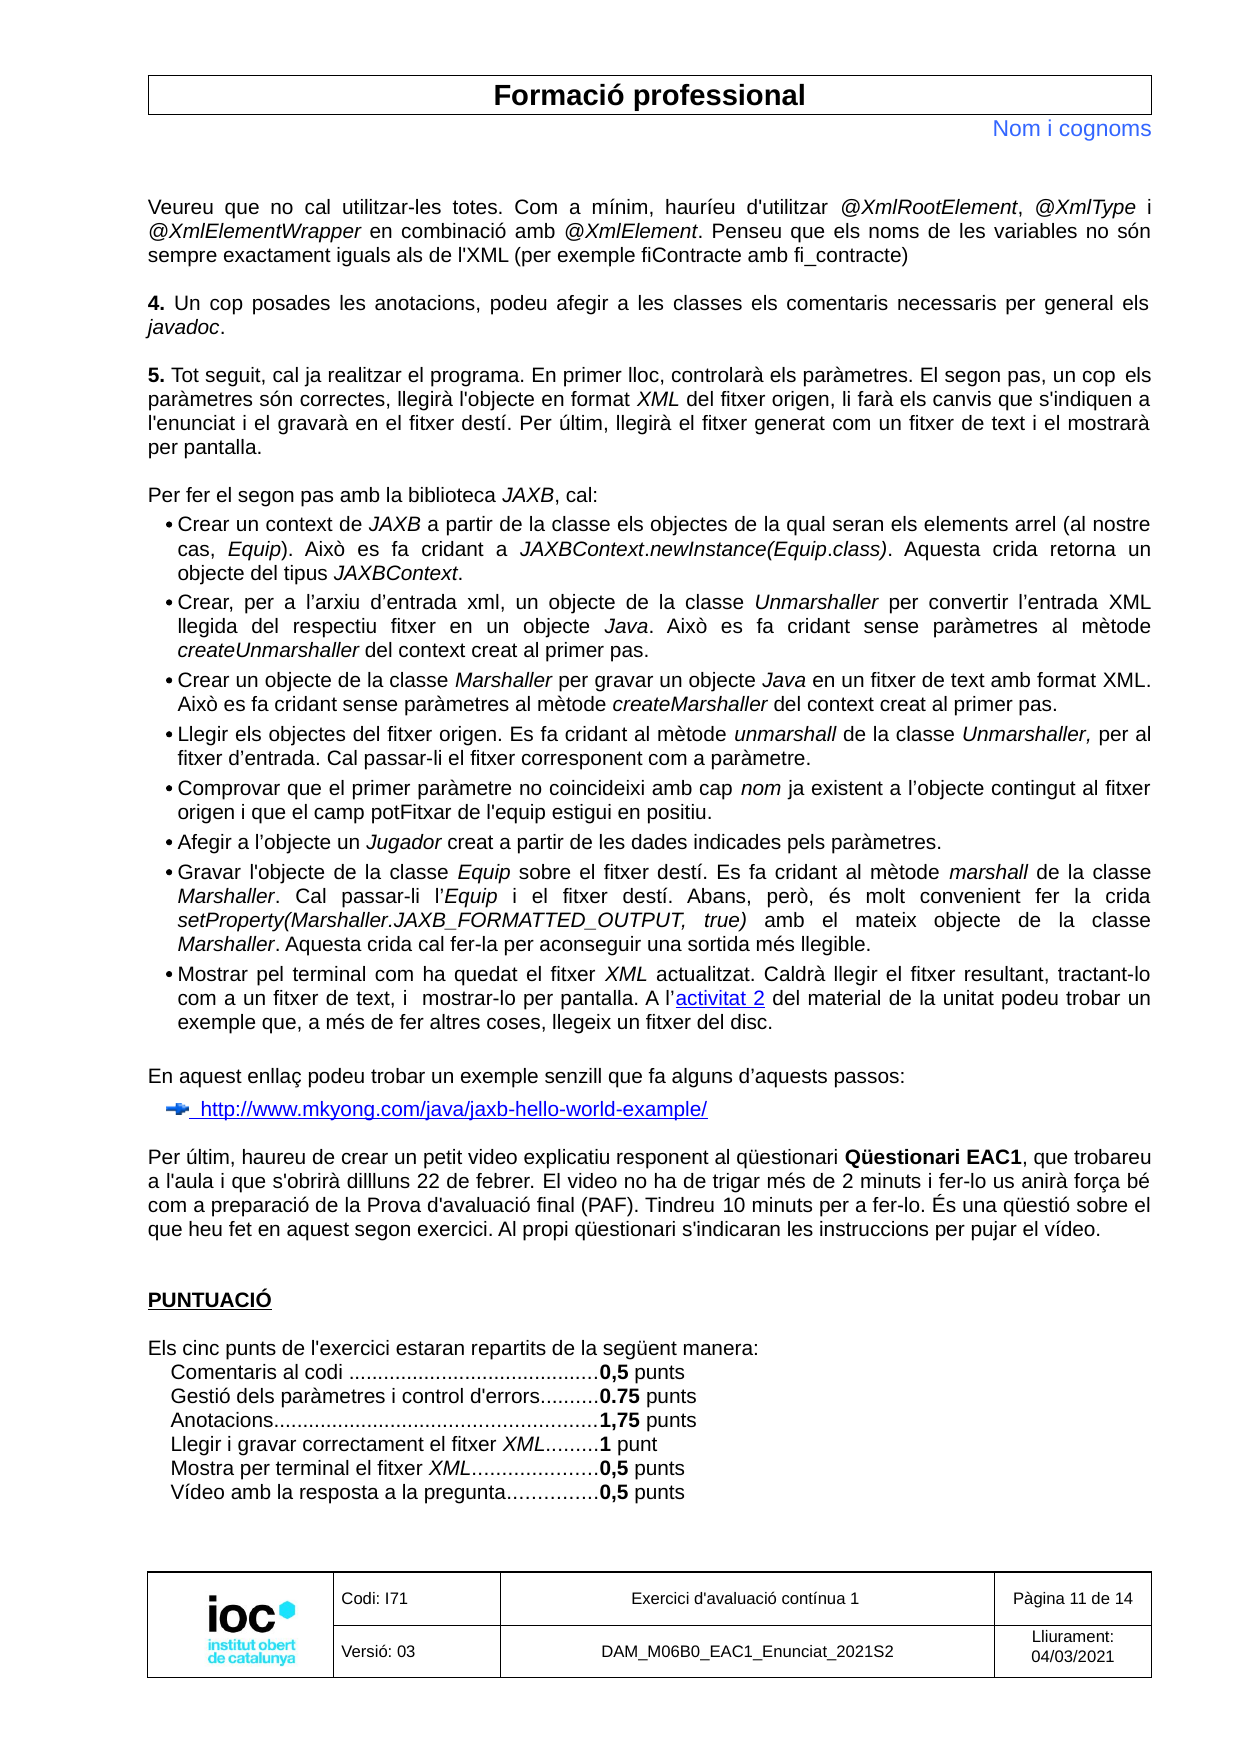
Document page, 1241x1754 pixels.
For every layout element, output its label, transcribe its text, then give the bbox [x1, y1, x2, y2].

text 5. Tot seguit, cal ja realitzar el programa. En primer lloc, controlarà els paràmetres. El segon pas, un cop els paràmetres són correctes, llegirà l'objecte en format XML del fitxer origen, li farà els canvis que s'indiquen a l'enunciat i el gravarà en el fitxer destí. Per últim, llegirà el fitxer generat com un fitxer de text i el mostrarà per pantalla. [148, 363, 1151, 458]
picture [166, 1103, 189, 1115]
list Crear un objecte de la classe Marshaller per gravar un objecte Java en un fitxer de text amb format XML. Això es fa cridant sense paràmetres al mètode createMarshaller del context creat al primer pas. [165, 668, 1151, 716]
text Comentaris al codi ................ 0,5 punts [148, 1360, 1151, 1384]
list Gravar l'objecte de la classe Equip sobre el fitxer destí. Es fa cridant al mètode marshall de la classe Marshaller. Cal passar-li l’Equip i el fitxer destí. Abans, però, és molt convenient fer la crida setProperty(Marshaller.JAXB_FORMATTED_OUTPUT, true) amb el mateix objecte de la classe Marshaller. Aquesta crida cal fer-la per aconseguir una sortida més llegible. [165, 860, 1151, 956]
list Crear un context de JAXB a partir de la classe els objectes de la qual seran els elements arrel (al nostre cas, Equip). Això es fa cridant a JAXBContext.newInstance(Equip.class). Aquesta crida retorna un objecte del tipus JAXBContext. [165, 512, 1151, 584]
list Llegir els objectes del fitxer origen. Es fa cridant al mètode unmarshall de la classe Unmarshaller, per al fitxer d’entrada. Cal passar-li el fitxer corresponent com a paràmetre. [165, 722, 1151, 770]
text Vídeo amb la resposta a la pregunta 0,5 punts [148, 1480, 1151, 1504]
text Llegir i gravar correctament el fitxer XML 1 punt [148, 1432, 1151, 1456]
list Mostrar pel terminal com ha quedat el fitxer XML actualitzat. Caldrà llegir el fitxer resultant, tractant-lo com a un fitxer de text, i mostrar-lo per pantalla. A l’activitat 2 del material de la unitat podeu trobar un exemple que, a més de fer altres coses, llegeix un fitxer del disc. [165, 962, 1151, 1034]
list http://www.mkyong.com/java/jaxb-hello-world-example/ [165, 1097, 1151, 1121]
text En aquest enllaç podeu trobar un exemple senzill que fa alguns d’aquests passos: [148, 1064, 1151, 1088]
text 4. Un cop posades les anotacions, podeu afegir a les classes els comentaris necessaris per general els javadoc. [148, 291, 1151, 339]
text Per últim, haureu de crear un petit video explicatiu responent al qüestionari Qüestionari EAC1, que trobareu a l'aula i que s'obrirà dillluns 22 de febrer. El video no ha de trigar més de 2 minuts i fer-lo us anirà força bé com a preparació de la Prova d'avaluació final (PAF). Tindreu 10 minuts per a fer-lo. És una qüestió sobre el que heu fet en aquest segon exercici. Al propi qüestionari s'indicaran les instruccions per pujar el vídeo. [148, 1144, 1151, 1240]
text Mostra per terminal el fitxer XML 0,5 punts [148, 1456, 1151, 1480]
text Els cinc punts de l'exercici estaran repartits de la següent manera: [148, 1336, 1151, 1360]
text Veureu que no cal utilitzar-les totes. Com a mínim, hauríeu d'utilitzar @XmlRootElement, @XmlType i @XmlElementWrapper en combinació amb @XmlElement. Penseu que els noms de les variables no són sempre exactament iguals als de l'XML (per exemple fiContracte amb fi_contracte) [148, 195, 1151, 267]
text Gestió dels paràmetres i control d'errors 0.75 punts [148, 1384, 1151, 1408]
text Anotacions 1,75 punts [148, 1408, 1151, 1432]
text PUNTUACIÓ [148, 1288, 1151, 1312]
list Crear, per a l’arxiu d’entrada xml, un objecte de la classe Unmarshaller per convertir l’entrada XML llegida del respectiu fitxer en un objecte Java. Això es fa cridant sense paràmetres al mètode createUnmarshaller del context creat al primer pas. [165, 590, 1151, 662]
list Afegir a l’objecte un Jugador creat a partir de les dades indicades pels paràmetres. [165, 830, 1151, 854]
list Comprovar que el primer paràmetre no coincideixi amb cap nom ja existent a l’objecte contingut al fitxer origen i que el camp potFitxar de l'equip estigui en positiu. [165, 776, 1151, 824]
picture [195, 1581, 309, 1677]
text Per fer el segon pas amb la biblioteca JAXB, cal: [148, 482, 1151, 506]
